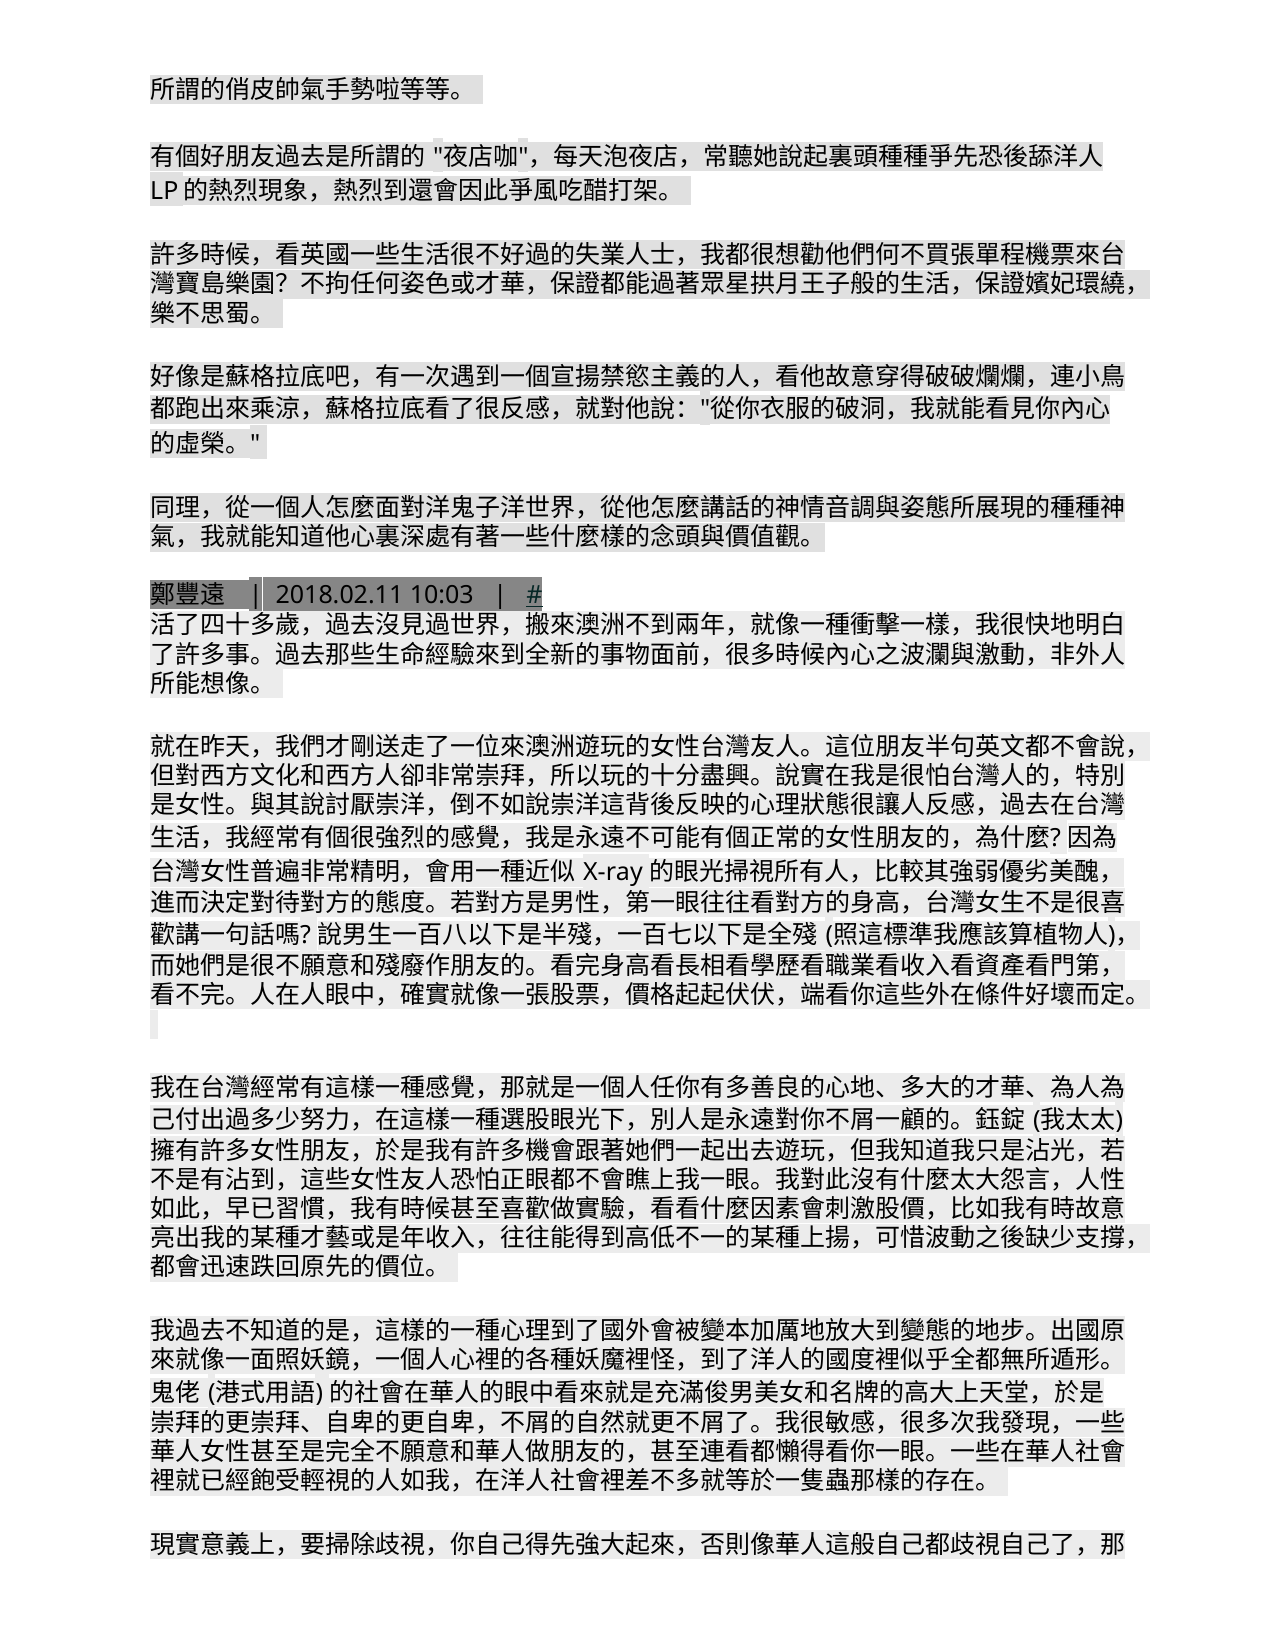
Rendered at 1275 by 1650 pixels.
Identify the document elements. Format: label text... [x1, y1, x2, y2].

text 活了四十多歲，過去沒見過世界，搬來澳洲不到兩年，就像一種衝擊一樣，我很快地明白了許多事。過去那些生命經驗來到全新的事物面前，很多時候內心之波瀾與激動，非外人所能想像。 就在昨天，我們才剛送走了一位來澳洲遊玩的女性台灣友人。這位朋友半句英文都不會說，但對西方文化和西方人卻非常崇拜，所以玩的十分盡興。說實在我是很怕台灣人的，特別是女性。與其說討厭崇洋，倒不如說崇洋這背後反映的心理狀態很讓人反感，過去在台灣生活，我經常有個很強烈的感覺，我是永遠不可能有個正常的女性朋友的，為什麼? 因為台灣女性普遍非常精明，會用一種近似 X-ray 的眼光掃視所有人，比較其強弱優劣美醜，進而決定對待對方的態度。若對方是男性，第一眼往往看對方的身高，台灣女生不是很喜歡講一句話嗎? 說男生一百八以下是半殘，一百七以下是全殘 (照這標準我應該算植物人)，而她們是很不願意和殘廢作朋友的。看完身高看長相看學歷看職業看收入看資產看門第，看不完。人在人眼中，確實就像一張股票，價格起起伏伏，端看你這些外在條件好壞而定。 我在台灣經常有這樣一種感覺，那就是一個人任你有多善良的心地、多大的才華、為人為己付出過多少努力，在這樣一種選股眼光下，別人是永遠對你不屑一顧的。鈺錠 (我太太) 擁有許多女性朋友，於是我有許多機會跟著她們一起出去遊玩，但我知道我只是沾光，若不是有沾到，這些女性友人恐怕正眼都不會瞧上我一眼。我對此沒有什麼太大怨言，人性如此，早已習慣，我有時候甚至喜歡做實驗，看看什麼因素會刺激股價，比如我有時故意亮出我的某種才藝或是年收入，往往能得到高低不一的某種上揚，可惜波動之後缺少支撐，都會迅速跌回原先的價位。 我過去不知道的是，這樣的一種心理到了國外會被變本加厲地放大到變態的地步。出國原來就像一面照妖鏡，一個人心裡的各種妖魔裡怪，到了洋人的國度裡似乎全都無所遁形。鬼佬 (港式用語) 的社會在華人的眼中看來就是充滿俊男美女和名牌的高大上天堂，於是崇拜的更崇拜、自卑的更自卑，不屑的自然就更不屑了。我很敏感，很多次我發現，一些華人女性甚至是完全不願意和華人做朋友的，甚至連看都懶得看你一眼。一些在華人社會裡就已經飽受輕視的人如我，在洋人社會裡差不多就等於一隻蟲那樣的存在。 現實意義上，要掃除歧視，你自己得先強大起來，否則像華人這般自己都歧視自己了，那我看要教別人不歧視你也難。個人如此，國與國亦然。我經常看華人在澳洲工作場合上表現十分窩囊 (一些其他亞洲人似乎也是)，於是雇主們自然而然就得寸進尺，把你常成僕人或奴隸使喚。 至於國家能做些什麼，這一點上我是樂觀的。這一切現下發生的歧視或野蠻行徑當然反映的就是一種國際上的爭鬥，說到底就是中美之間、東西之間的戰爭。我經常對鈺錠說，你能不能想像一種時代比如唐朝或宋朝，中國文化處於世界的中心，其他國家進了中國見了中國人都自覺矮了我們一截，都覺得中國四處都是高大上的俊男美女。更甚者，你能不能想像這樣時代會在五十年後到來，成為一種現實? 你能不能想像這些窩囊和受氣到了我們下一個世代完全消失無蹤，甚至強弱易位? 我知道絕大、絕大多數人是完全不信的，華人已經飽受欺凌和歧視一兩個世紀，這樣的扭轉超脫大多數人常識和既定印象，自然無從想像。”真實”對大多數人而言只是發生在當下眼前之事，只有時間能鋪上真實的許多不同樣貌。 一些可有可無，在我看等同講了也是白講的資訊，但仍不妨一看: http://www.guancha.cn/MaDing-YaKe/2017_12_18_439538_s.shtml 至於非現實意義上，要撇除歧視，你仍然得回到時間上。除非人們根本上改變一種看待人事物強弱優劣美醜的標準，否則我們永遠都擺脫不了野蠻和殘酷，永遠根除不了悲劇。有些東西屬於當下，有些卻是永恆，說起來好像一種信仰了，我還是別說太多，畢竟我是比較市儈、比較活在狹窄當下的一個人。 [150, 611, 1125, 1559]
text 相對來講，注意這句話，以免各方無謂反駁，我是說相對。相對來講，大陸人和台灣人在面對洋鬼子或日本鬼子的態度大大大不同，至少在我英國十年生活的觀察與經驗是這樣。 這不難理解，中國大陸基本上就是世界的中心，方方面面不是第一也有第二，大陸人相對於台灣人來講，怎麼可能會匍匐在地舔洋鬼子的LP、而且還引以為榮、引以為傲？許多時候，我看他別欺負人家洋鬼子或日本鬼子就算不錯了。 但是台灣人可完全不一樣哦，洋人隨便吐一口痰，撒泡尿，放個屁，台灣人都能興奮得口吐白沫，要是能夠再多沾上洋人的一點邊，那更是傲視眾生，無與倫比，祖墳都能冒青煙了。 這不難理解，台灣就這麼一點鼻屎大，就連小不點的日本鬼子對台灣的態度都經常像在罵狗一樣，台灣人還很感激呢。你想，這樣一種人民，從小耳濡目染這樣一種教育與文化，他能不窩囊嗎？ 但是，大陸人不一樣，美國是他們的唯一對手，並且即將取而代之，他們的人民哪有可能會普遍像台灣人這樣窩囊？窩囊到只要洋鬼子隨便給個眼神，或是跟他說上兩句話，他馬上能春心蕩漾，飄飄欲仙，睥睨天下凡人。 我在海外十年經常觀察到這樣一種很明顯的現象：大陸人方方面面依舊自我本色，不太會改變，但台灣人變得很快，並以之為榮，睥睨眾生，一副努力要 "融入"洋人的種種外在模樣。 所謂融入，其實就是像猴子學人抽煙踩腳踏車那樣一種四不像的感覺，但台灣人卻為此感到驕傲與不平凡。許多時候，聽台灣人講英文真是它媽的有夠難受，好像把自己當猴子，學習講人話似的一種窩囊感，明明不是那樣一種生活方式，明明不是那樣一種肢體語言，明明不是那樣一種動作神情，明明不是那樣一種發音措詞習慣，卻努力模彷個不停，並以此為榮，以此睥睨從不打算這麼模彷的人。 記得小時候，美軍仍然駐台時，台南的美軍特別多，我小小年紀就注意到這樣一種現象。柏楊書裏也常描述類似狀況，比方說學洋人聳聳肩啦，學洋人拉個尾音啦，學洋人做個無所謂的俏皮帥氣手勢啦等等。 有個好朋友過去是所謂的 "夜店咖"，每天泡夜店，常聽她說起裏頭種種爭先恐後舔洋人LP的熱烈現象，熱烈到還會因此爭風吃醋打架。 許多時候，看英國一些生活很不好過的失業人士，我都很想勸他們何不買張單程機票來台灣寶島樂園？不拘任何姿色或才華，保證都能過著眾星拱月王子般的生活，保證嬪妃環繞，樂不思蜀。 好像是蘇格拉底吧，有一次遇到一個宣揚禁慾主義的人，看他故意穿得破破爛爛，連小鳥都跑出來乘涼，蘇格拉底看了很反感，就對他說："從你衣服的破洞，我就能看見你內心的虛榮。" 同理，從一個人怎麼面對洋鬼子洋世界，從他怎麼講話的神情音調與姿態所展現的種種神氣，我就能知道他心裏深處有著一些什麼樣的念頭與價值觀。 [150, 75, 1125, 552]
text 鄭豐遠 | 2018.02.11 10:03 | # [150, 577, 1125, 611]
